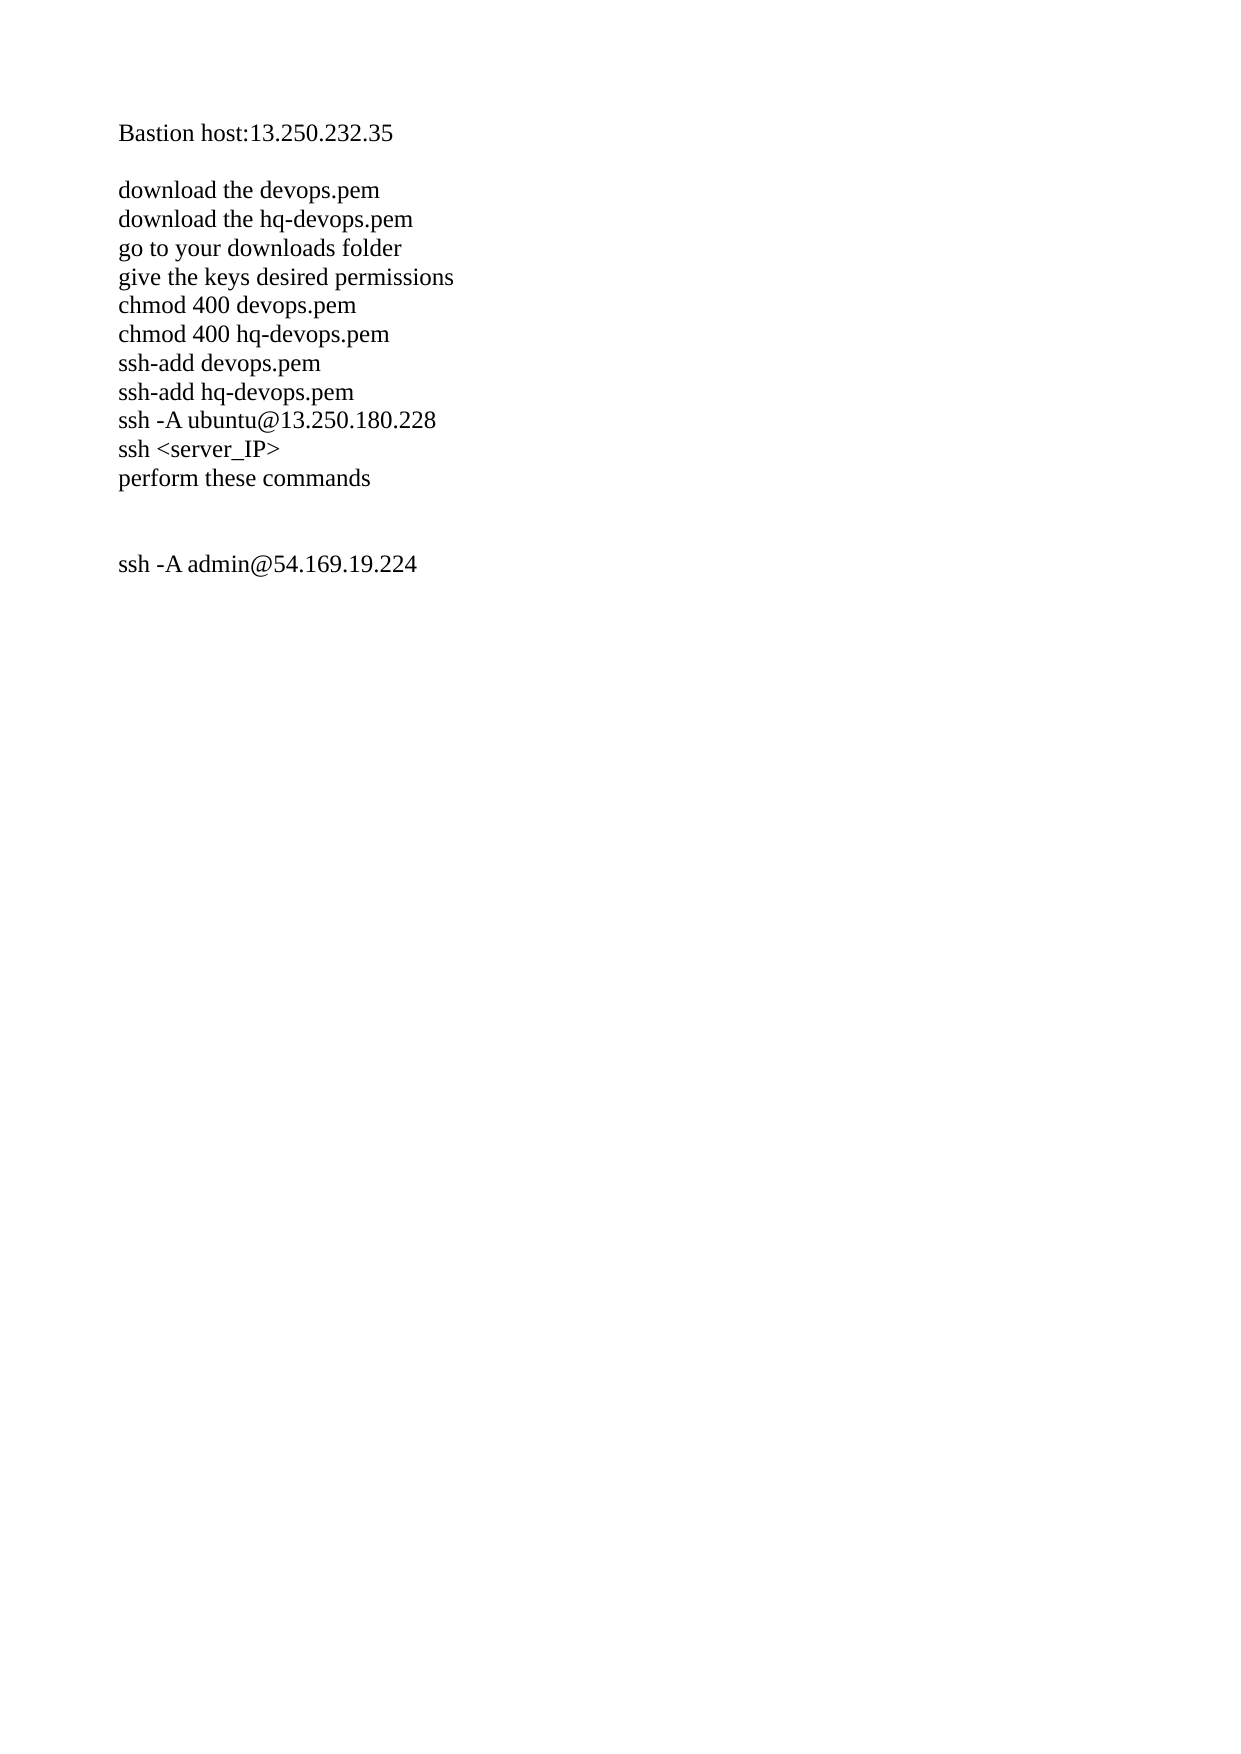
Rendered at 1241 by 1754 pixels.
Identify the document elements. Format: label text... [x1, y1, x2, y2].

text Bastion host:13.250.232.35 [118, 118, 1122, 147]
text download the hq-devops.pem [118, 204, 1122, 233]
text go to your downloads folder [118, 233, 1122, 262]
text give the keys desired permissions [118, 262, 1122, 291]
text perform these commands [118, 463, 1122, 492]
text ssh -A admin@54.169.19.224 [118, 549, 1122, 578]
text chmod 400 devops.pem [118, 291, 1122, 319]
text chmod 400 hq-devops.pem [118, 319, 1122, 348]
text ssh-add devops.pem [118, 348, 1122, 377]
text ssh -A ubuntu@13.250.180.228 [118, 406, 1122, 434]
text download the devops.pem [118, 176, 1122, 204]
text ssh <server_IP> [118, 434, 1122, 463]
text ssh-add hq-devops.pem [118, 377, 1122, 406]
